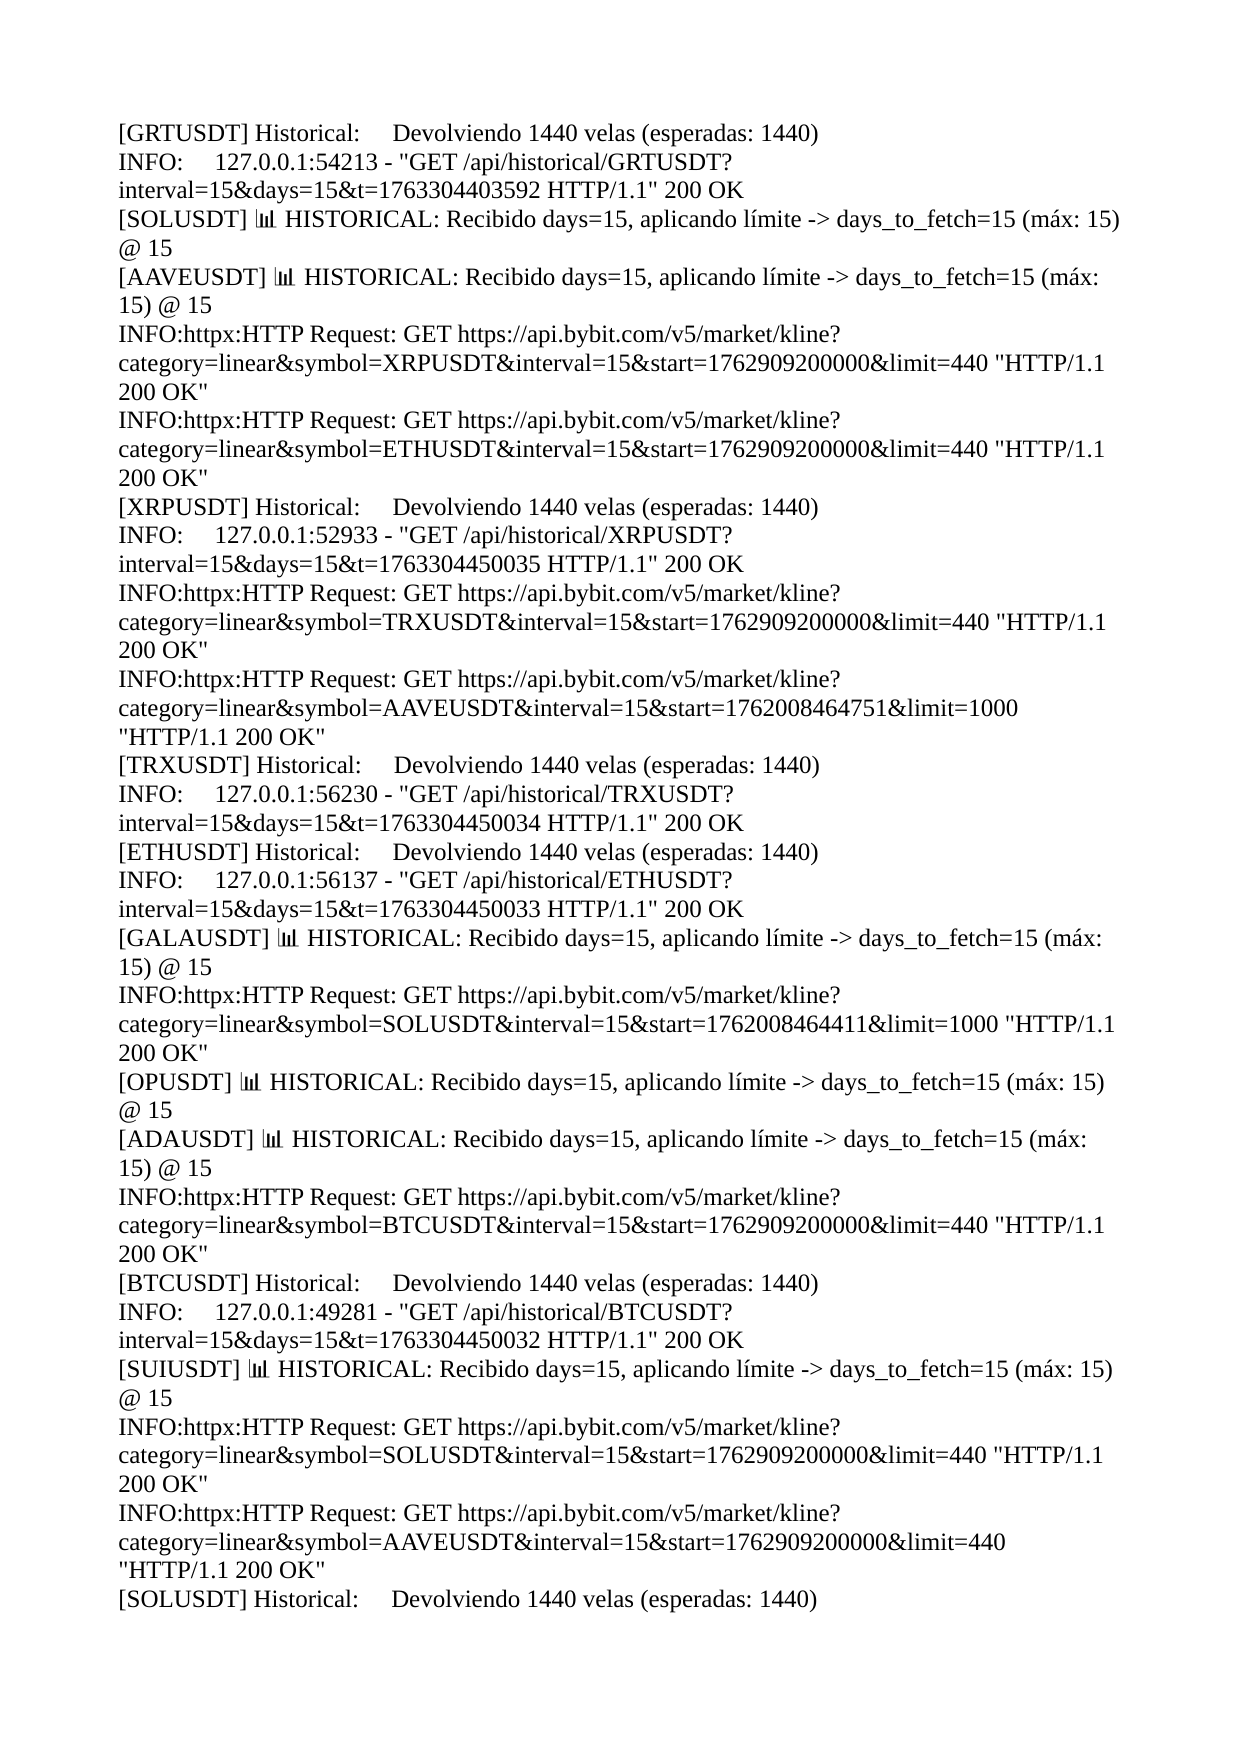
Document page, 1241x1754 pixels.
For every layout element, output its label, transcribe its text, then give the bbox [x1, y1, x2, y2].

text [TRXUSDT] Historical: ✅ Devolviendo 1440 velas (esperadas: 1440) [118, 751, 1122, 779]
text INFO:httpx:HTTP Request: GET https://api.bybit.com/v5/market/kline?category=linear&symbol=AAVEUSDT&interval=15&start=1762909200000&limit=440 "HTTP/1.1 200 OK" [118, 1498, 1122, 1584]
text INFO:httpx:HTTP Request: GET https://api.bybit.com/v5/market/kline?category=linear&symbol=BTCUSDT&interval=15&start=1762909200000&limit=440 "HTTP/1.1 200 OK" [118, 1182, 1122, 1268]
text [SOLUSDT] 📊 HISTORICAL: Recibido days=15, aplicando límite -> days_to_fetch=15 (máx: 15) @ 15 [118, 204, 1122, 262]
text INFO: 127.0.0.1:52933 - "GET /api/historical/XRPUSDT?interval=15&days=15&t=1763304450035 HTTP/1.1" 200 OK [118, 521, 1122, 578]
text INFO:httpx:HTTP Request: GET https://api.bybit.com/v5/market/kline?category=linear&symbol=TRXUSDT&interval=15&start=1762909200000&limit=440 "HTTP/1.1 200 OK" [118, 578, 1122, 664]
text [SOLUSDT] Historical: ✅ Devolviendo 1440 velas (esperadas: 1440) [118, 1584, 1122, 1613]
text INFO:httpx:HTTP Request: GET https://api.bybit.com/v5/market/kline?category=linear&symbol=SOLUSDT&interval=15&start=1762909200000&limit=440 "HTTP/1.1 200 OK" [118, 1412, 1122, 1498]
text INFO:httpx:HTTP Request: GET https://api.bybit.com/v5/market/kline?category=linear&symbol=AAVEUSDT&interval=15&start=1762008464751&limit=1000 "HTTP/1.1 200 OK" [118, 664, 1122, 751]
text INFO: 127.0.0.1:56230 - "GET /api/historical/TRXUSDT?interval=15&days=15&t=1763304450034 HTTP/1.1" 200 OK [118, 779, 1122, 837]
text [BTCUSDT] Historical: ✅ Devolviendo 1440 velas (esperadas: 1440) [118, 1268, 1122, 1297]
text INFO:httpx:HTTP Request: GET https://api.bybit.com/v5/market/kline?category=linear&symbol=SOLUSDT&interval=15&start=1762008464411&limit=1000 "HTTP/1.1 200 OK" [118, 981, 1122, 1067]
text INFO: 127.0.0.1:49281 - "GET /api/historical/BTCUSDT?interval=15&days=15&t=1763304450032 HTTP/1.1" 200 OK [118, 1297, 1122, 1354]
text [GALAUSDT] 📊 HISTORICAL: Recibido days=15, aplicando límite -> days_to_fetch=15 (máx: 15) @ 15 [118, 923, 1122, 981]
text [SUIUSDT] 📊 HISTORICAL: Recibido days=15, aplicando límite -> days_to_fetch=15 (máx: 15) @ 15 [118, 1354, 1122, 1412]
text INFO:httpx:HTTP Request: GET https://api.bybit.com/v5/market/kline?category=linear&symbol=XRPUSDT&interval=15&start=1762909200000&limit=440 "HTTP/1.1 200 OK" [118, 319, 1122, 406]
text INFO: 127.0.0.1:56137 - "GET /api/historical/ETHUSDT?interval=15&days=15&t=1763304450033 HTTP/1.1" 200 OK [118, 866, 1122, 923]
text [AAVEUSDT] 📊 HISTORICAL: Recibido days=15, aplicando límite -> days_to_fetch=15 (máx: 15) @ 15 [118, 262, 1122, 319]
text [GRTUSDT] Historical: ✅ Devolviendo 1440 velas (esperadas: 1440) [118, 118, 1122, 147]
text INFO: 127.0.0.1:54213 - "GET /api/historical/GRTUSDT?interval=15&days=15&t=1763304403592 HTTP/1.1" 200 OK [118, 147, 1122, 204]
text [XRPUSDT] Historical: ✅ Devolviendo 1440 velas (esperadas: 1440) [118, 492, 1122, 521]
text [OPUSDT] 📊 HISTORICAL: Recibido days=15, aplicando límite -> days_to_fetch=15 (máx: 15) @ 15 [118, 1067, 1122, 1124]
text [ETHUSDT] Historical: ✅ Devolviendo 1440 velas (esperadas: 1440) [118, 837, 1122, 866]
text INFO:httpx:HTTP Request: GET https://api.bybit.com/v5/market/kline?category=linear&symbol=ETHUSDT&interval=15&start=1762909200000&limit=440 "HTTP/1.1 200 OK" [118, 406, 1122, 492]
text [ADAUSDT] 📊 HISTORICAL: Recibido days=15, aplicando límite -> days_to_fetch=15 (máx: 15) @ 15 [118, 1124, 1122, 1182]
